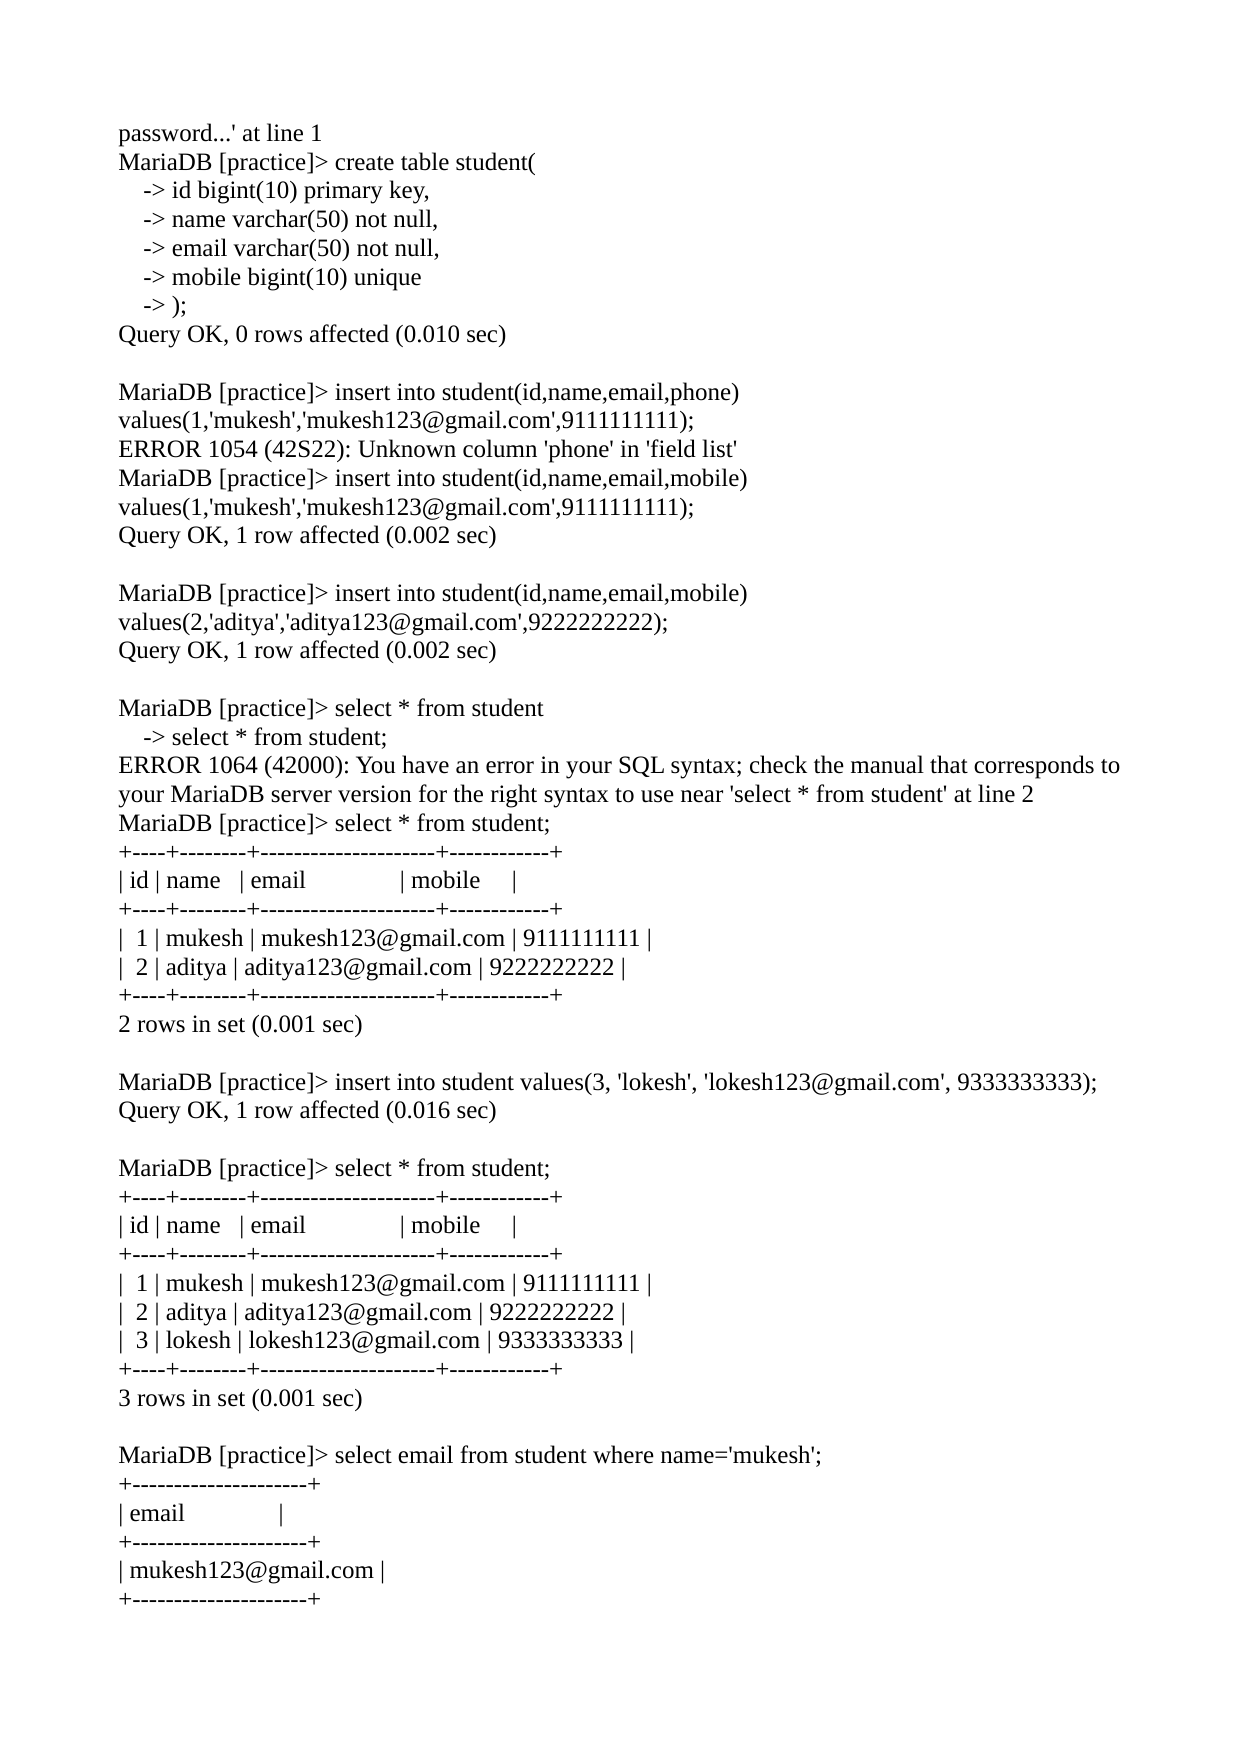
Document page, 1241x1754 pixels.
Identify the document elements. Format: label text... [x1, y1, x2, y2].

text 2 rows in set (0.001 sec) [118, 1009, 1122, 1038]
text MariaDB [practice]> select * from student; [118, 808, 1122, 837]
text +---------------------+ [118, 1527, 1122, 1556]
text +----+--------+---------------------+------------+ [118, 894, 1122, 923]
text ERROR 1064 (42000): You have an error in your SQL syntax; check the manual that corresponds to your MariaDB server version for the right syntax to use near 'select * from student' at line 2 [118, 751, 1122, 808]
text MariaDB [practice]> create table student( [118, 147, 1122, 176]
text | mukesh123@gmail.com | [118, 1556, 1122, 1584]
text +----+--------+---------------------+------------+ [118, 981, 1122, 1009]
text -> mobile bigint(10) unique [118, 262, 1122, 291]
text | 1 | mukesh | mukesh123@gmail.com | 9111111111 | [118, 923, 1122, 952]
text Query OK, 0 rows affected (0.010 sec) [118, 319, 1122, 348]
text -> id bigint(10) primary key, [118, 176, 1122, 204]
text | id | name | email | mobile | [118, 1211, 1122, 1239]
text | 2 | aditya | aditya123@gmail.com | 9222222222 | [118, 1297, 1122, 1326]
text password...' at line 1 [118, 118, 1122, 147]
text Query OK, 1 row affected (0.002 sec) [118, 521, 1122, 549]
text MariaDB [practice]> insert into student(id,name,email,phone) values(1,'mukesh','mukesh123@gmail.com',9111111111); [118, 377, 1122, 434]
text Query OK, 1 row affected (0.002 sec) [118, 636, 1122, 664]
text MariaDB [practice]> select * from student; [118, 1153, 1122, 1182]
text MariaDB [practice]> insert into student values(3, 'lokesh', 'lokesh123@gmail.com', 9333333333); [118, 1067, 1122, 1096]
text Query OK, 1 row affected (0.016 sec) [118, 1096, 1122, 1124]
text -> select * from student; [118, 722, 1122, 751]
text +----+--------+---------------------+------------+ [118, 1354, 1122, 1383]
text +----+--------+---------------------+------------+ [118, 1182, 1122, 1211]
text +---------------------+ [118, 1469, 1122, 1498]
text +----+--------+---------------------+------------+ [118, 837, 1122, 866]
text | 2 | aditya | aditya123@gmail.com | 9222222222 | [118, 952, 1122, 981]
text | 3 | lokesh | lokesh123@gmail.com | 9333333333 | [118, 1326, 1122, 1354]
text 3 rows in set (0.001 sec) [118, 1383, 1122, 1412]
text ERROR 1054 (42S22): Unknown column 'phone' in 'field list' [118, 434, 1122, 463]
text MariaDB [practice]> insert into student(id,name,email,mobile) values(2,'aditya','aditya123@gmail.com',9222222222); [118, 578, 1122, 636]
text MariaDB [practice]> select * from student [118, 693, 1122, 722]
text | id | name | email | mobile | [118, 866, 1122, 894]
text | email | [118, 1498, 1122, 1527]
text -> name varchar(50) not null, [118, 204, 1122, 233]
text MariaDB [practice]> select email from student where name='mukesh'; [118, 1441, 1122, 1469]
text -> email varchar(50) not null, [118, 233, 1122, 262]
text +---------------------+ [118, 1584, 1122, 1613]
text MariaDB [practice]> insert into student(id,name,email,mobile) values(1,'mukesh','mukesh123@gmail.com',9111111111); [118, 463, 1122, 521]
text | 1 | mukesh | mukesh123@gmail.com | 9111111111 | [118, 1268, 1122, 1297]
text -> ); [118, 291, 1122, 319]
text +----+--------+---------------------+------------+ [118, 1239, 1122, 1268]
